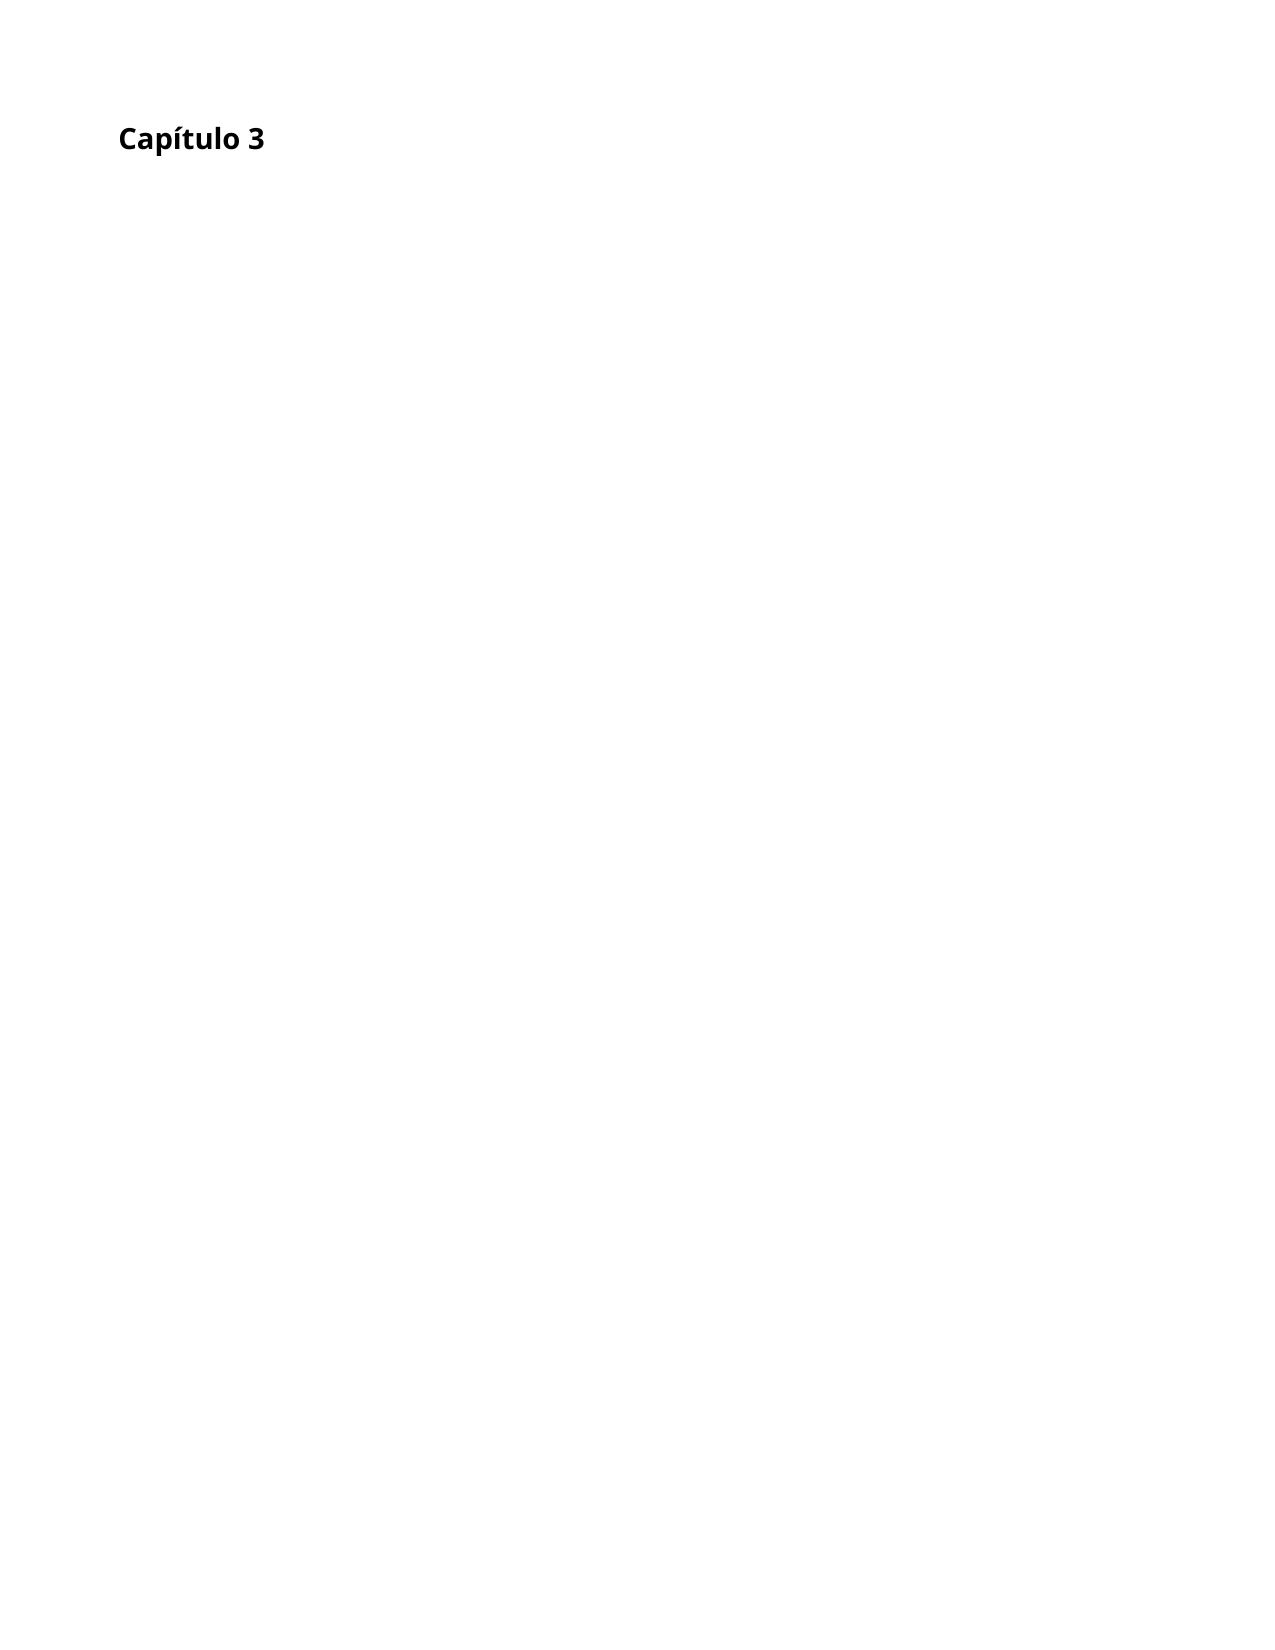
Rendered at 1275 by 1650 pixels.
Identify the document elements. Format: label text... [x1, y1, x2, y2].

text Capítulo 3 [118, 118, 1157, 158]
